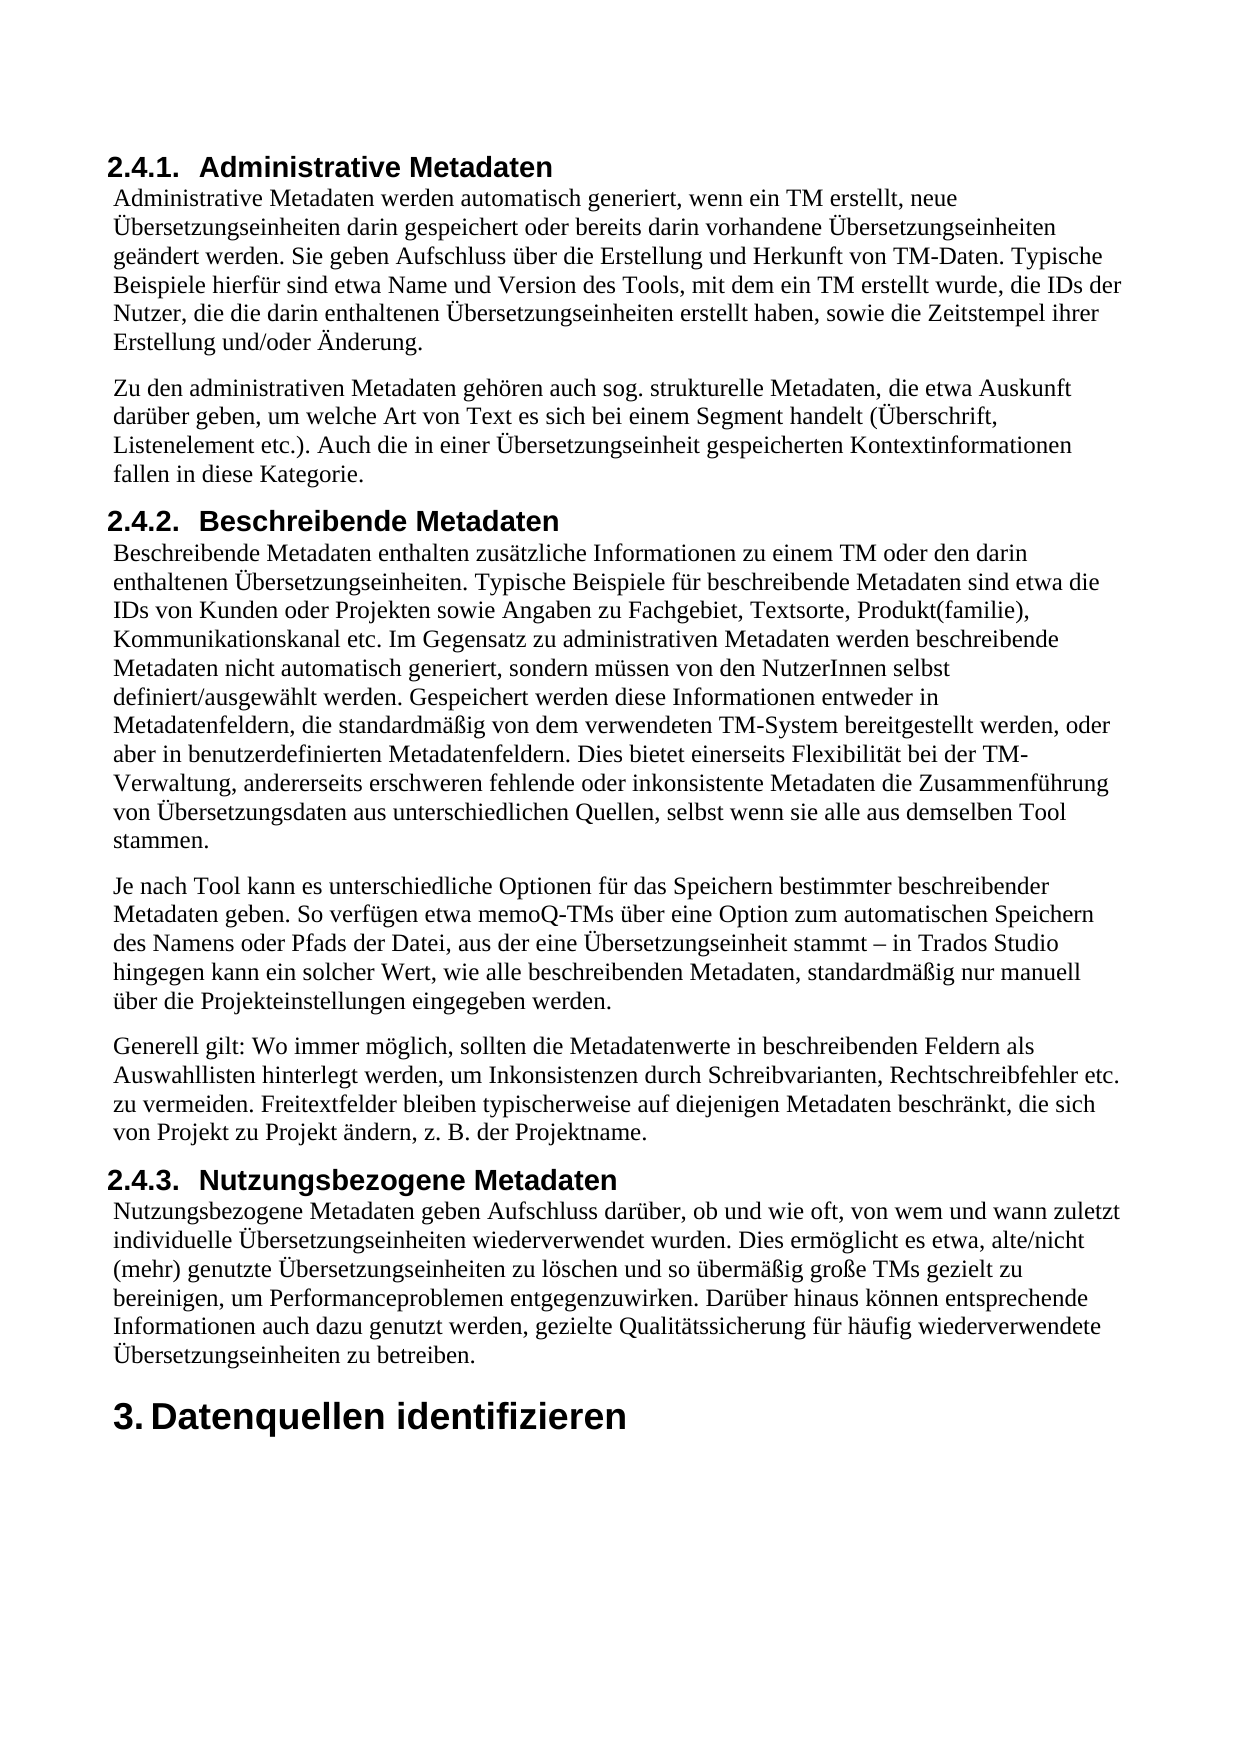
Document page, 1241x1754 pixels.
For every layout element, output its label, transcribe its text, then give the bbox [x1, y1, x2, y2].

subtitle Beschreibende Metadaten [180, 504, 1127, 538]
text Je nach Tool kann es unterschiedliche Optionen für das Speichern bestimmter beschreibender Metadaten geben. So verfügen etwa memoQ-TMs über eine Option zum automatischen Speichern des Namens oder Pfads der Datei, aus der eine Übersetzungseinheit stammt – in Trados Studio hingegen kann ein solcher Wert, wie alle beschreibenden Metadaten, standardmäßig nur manuell über die Projekteinstellungen eingegeben werden. [113, 871, 1127, 1014]
subtitle Datenquellen identifizieren [113, 1394, 1127, 1437]
text Nutzungsbezogene Metadaten geben Aufschluss darüber, ob und wie oft, von wem und wann zuletzt individuelle Übersetzungseinheiten wiederverwendet wurden. Dies ermöglicht es etwa, alte/nicht (mehr) genutzte Übersetzungseinheiten zu löschen und so übermäßig große TMs gezielt zu bereinigen, um Performanceproblemen entgegenzuwirken. Darüber hinaus können entsprechende Informationen auch dazu genutzt werden, gezielte Qualitätssicherung für häufig wiederverwendete Übersetzungseinheiten zu betreiben. [113, 1196, 1127, 1369]
text Generell gilt: Wo immer möglich, sollten die Metadatenwerte in beschreibenden Feldern als Auswahllisten hinterlegt werden, um Inkonsistenzen durch Schreibvarianten, Rechtschreibfehler etc. zu vermeiden. Freitextfelder bleiben typischerweise auf diejenigen Metadaten beschränkt, die sich von Projekt zu Projekt ändern, z. B. der Projektname. [113, 1031, 1127, 1146]
text Beschreibende Metadaten enthalten zusätzliche Informationen zu einem TM oder den darin enthaltenen Übersetzungseinheiten. Typische Beispiele für beschreibende Metadaten sind etwa die IDs von Kunden oder Projekten sowie Angaben zu Fachgebiet, Textsorte, Produkt(familie), Kommunikationskanal etc. Im Gegensatz zu administrativen Metadaten werden beschreibende Metadaten nicht automatisch generiert, sondern müssen von den NutzerInnen selbst definiert/ausgewählt werden. Gespeichert werden diese Informationen entweder in Metadatenfeldern, die standardmäßig von dem verwendeten TM-System bereitgestellt werden, oder aber in benutzerdefinierten Metadatenfeldern. Dies bietet einerseits Flexibilität bei der TM-Verwaltung, andererseits erschweren fehlende oder inkonsistente Metadaten die Zusammenführung von Übersetzungsdaten aus unterschiedlichen Quellen, selbst wenn sie alle aus demselben Tool stammen. [113, 538, 1127, 854]
subtitle Nutzungsbezogene Metadaten [180, 1163, 1127, 1196]
text Zu den administrativen Metadaten gehören auch sog. strukturelle Metadaten, die etwa Auskunft darüber geben, um welche Art von Text es sich bei einem Segment handelt (Überschrift, Listenelement etc.). Auch die in einer Übersetzungseinheit gespeicherten Kontextinformationen fallen in diese Kategorie. [113, 373, 1127, 488]
subtitle Administrative Metadaten [180, 150, 1127, 183]
text Administrative Metadaten werden automatisch generiert, wenn ein TM erstellt, neue Übersetzungseinheiten darin gespeichert oder bereits darin vorhandene Übersetzungseinheiten geändert werden. Sie geben Aufschluss über die Erstellung und Herkunft von TM-Daten. Typische Beispiele hierfür sind etwa Name und Version des Tools, mit dem ein TM erstellt wurde, die IDs der Nutzer, die die darin enthaltenen Übersetzungseinheiten erstellt haben, sowie die Zeitstempel ihrer Erstellung und/oder Änderung. [113, 183, 1127, 356]
